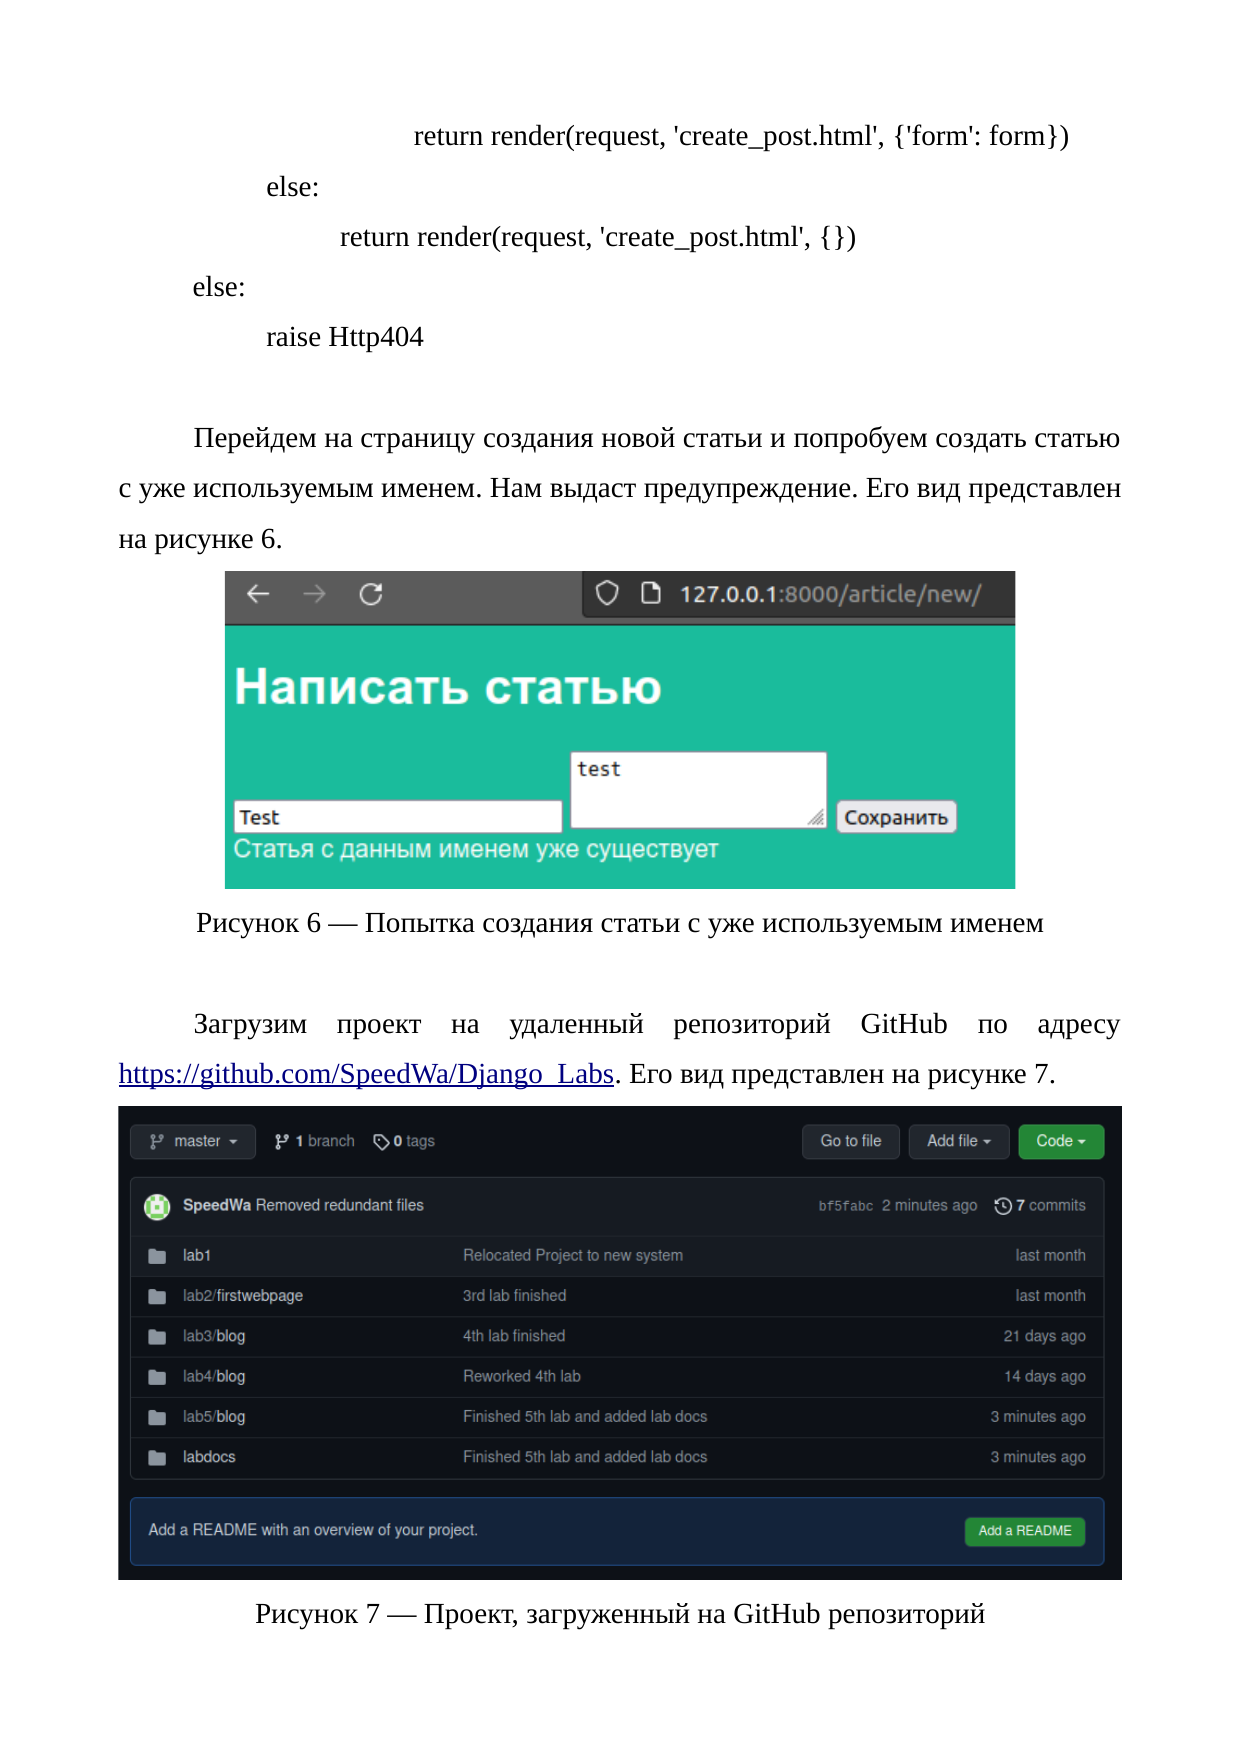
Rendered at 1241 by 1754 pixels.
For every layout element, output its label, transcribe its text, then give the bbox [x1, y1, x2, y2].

text else: [118, 169, 1122, 202]
picture [224, 571, 1016, 889]
text Перейдем на страницу создания новой статьи и попробуем создать статью с уже используемым именем. Нам выдаст предупреждение. Его вид представлен на рисунке 6. [118, 420, 1122, 554]
text Рисунок 6 — Попытка создания статьи с уже используемым именем [118, 571, 1122, 939]
text Рисунок 7 — Проект, загруженный на GitHub репозиторий [118, 1580, 1122, 1629]
text return render(request, 'create_post.html', {}) [118, 219, 1122, 252]
picture [118, 1106, 1122, 1580]
text else: [118, 269, 1122, 303]
text return render(request, 'create_post.html', {'form': form}) [118, 118, 1122, 152]
text raise Http404 [118, 319, 1122, 353]
text Загрузим проект на удаленный репозиторий GitHub по адресу https://github.com/SpeedWa/Django_Labs. Его вид представлен на рисунке 7. [118, 1006, 1122, 1089]
